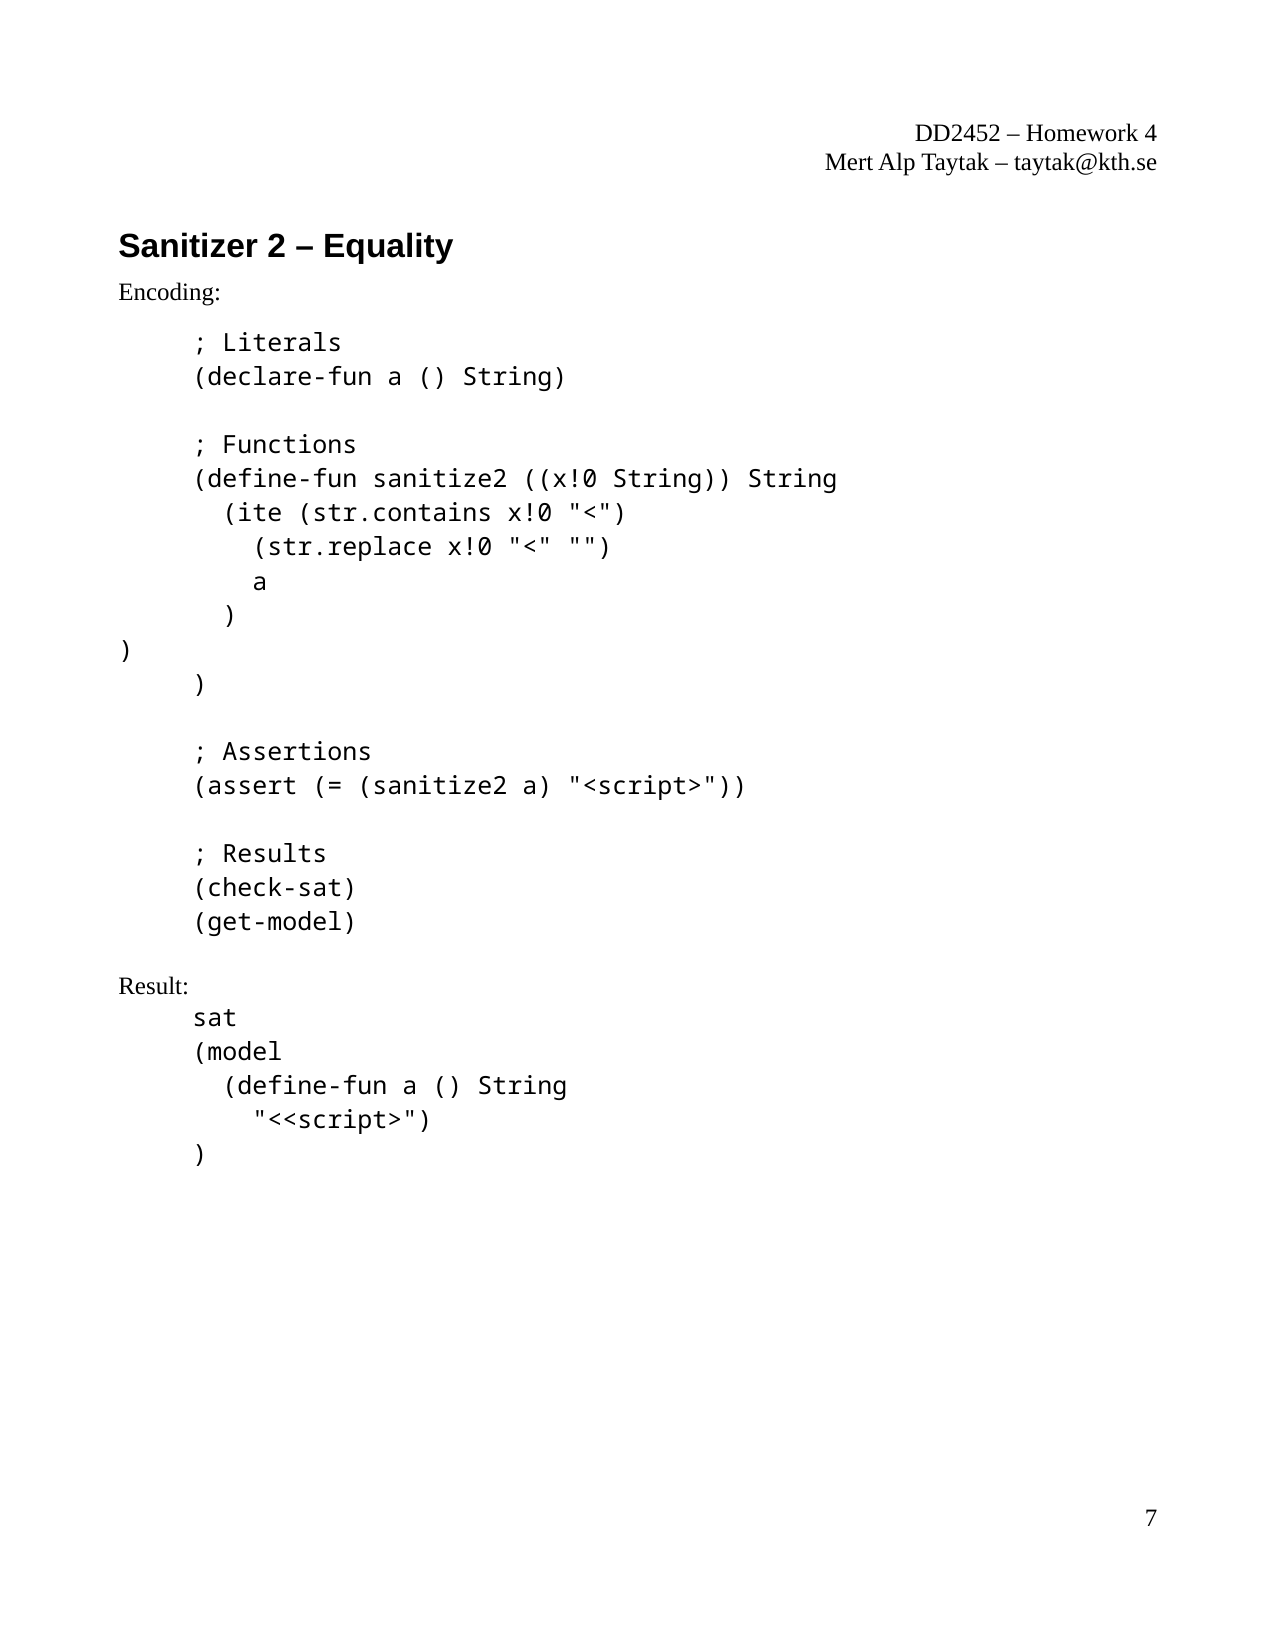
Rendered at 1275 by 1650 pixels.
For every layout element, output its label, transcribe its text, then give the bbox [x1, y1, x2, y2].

text Result: [118, 971, 1157, 999]
text ) [118, 665, 1157, 699]
text (ite (str.contains x!0 "<") [118, 495, 1157, 529]
text ; Functions [118, 427, 1157, 461]
text (get-model) [118, 904, 1157, 938]
text ; Assertions [118, 733, 1157, 767]
text ; Results [118, 836, 1157, 870]
text a [118, 563, 1157, 597]
text (define-fun a () String [118, 1068, 1157, 1102]
text sat [118, 999, 1157, 1034]
text "<<script>") [118, 1102, 1157, 1136]
subtitle Sanitizer 2 – Equality [118, 226, 1157, 264]
text (check-sat) [118, 870, 1157, 904]
text ; Literals [118, 325, 1157, 359]
text ) [118, 631, 1157, 665]
text (str.replace x!0 "<" "") [118, 529, 1157, 563]
text (model [118, 1034, 1157, 1068]
text (define-fun sanitize2 ((x!0 String)) String [118, 461, 1157, 495]
text Encoding: [118, 277, 1157, 306]
text (assert (= (sanitize2 a) "<script>")) [118, 767, 1157, 802]
text ) [118, 1136, 1157, 1170]
text (declare-fun a () String) [118, 359, 1157, 393]
text ) [118, 597, 1157, 631]
